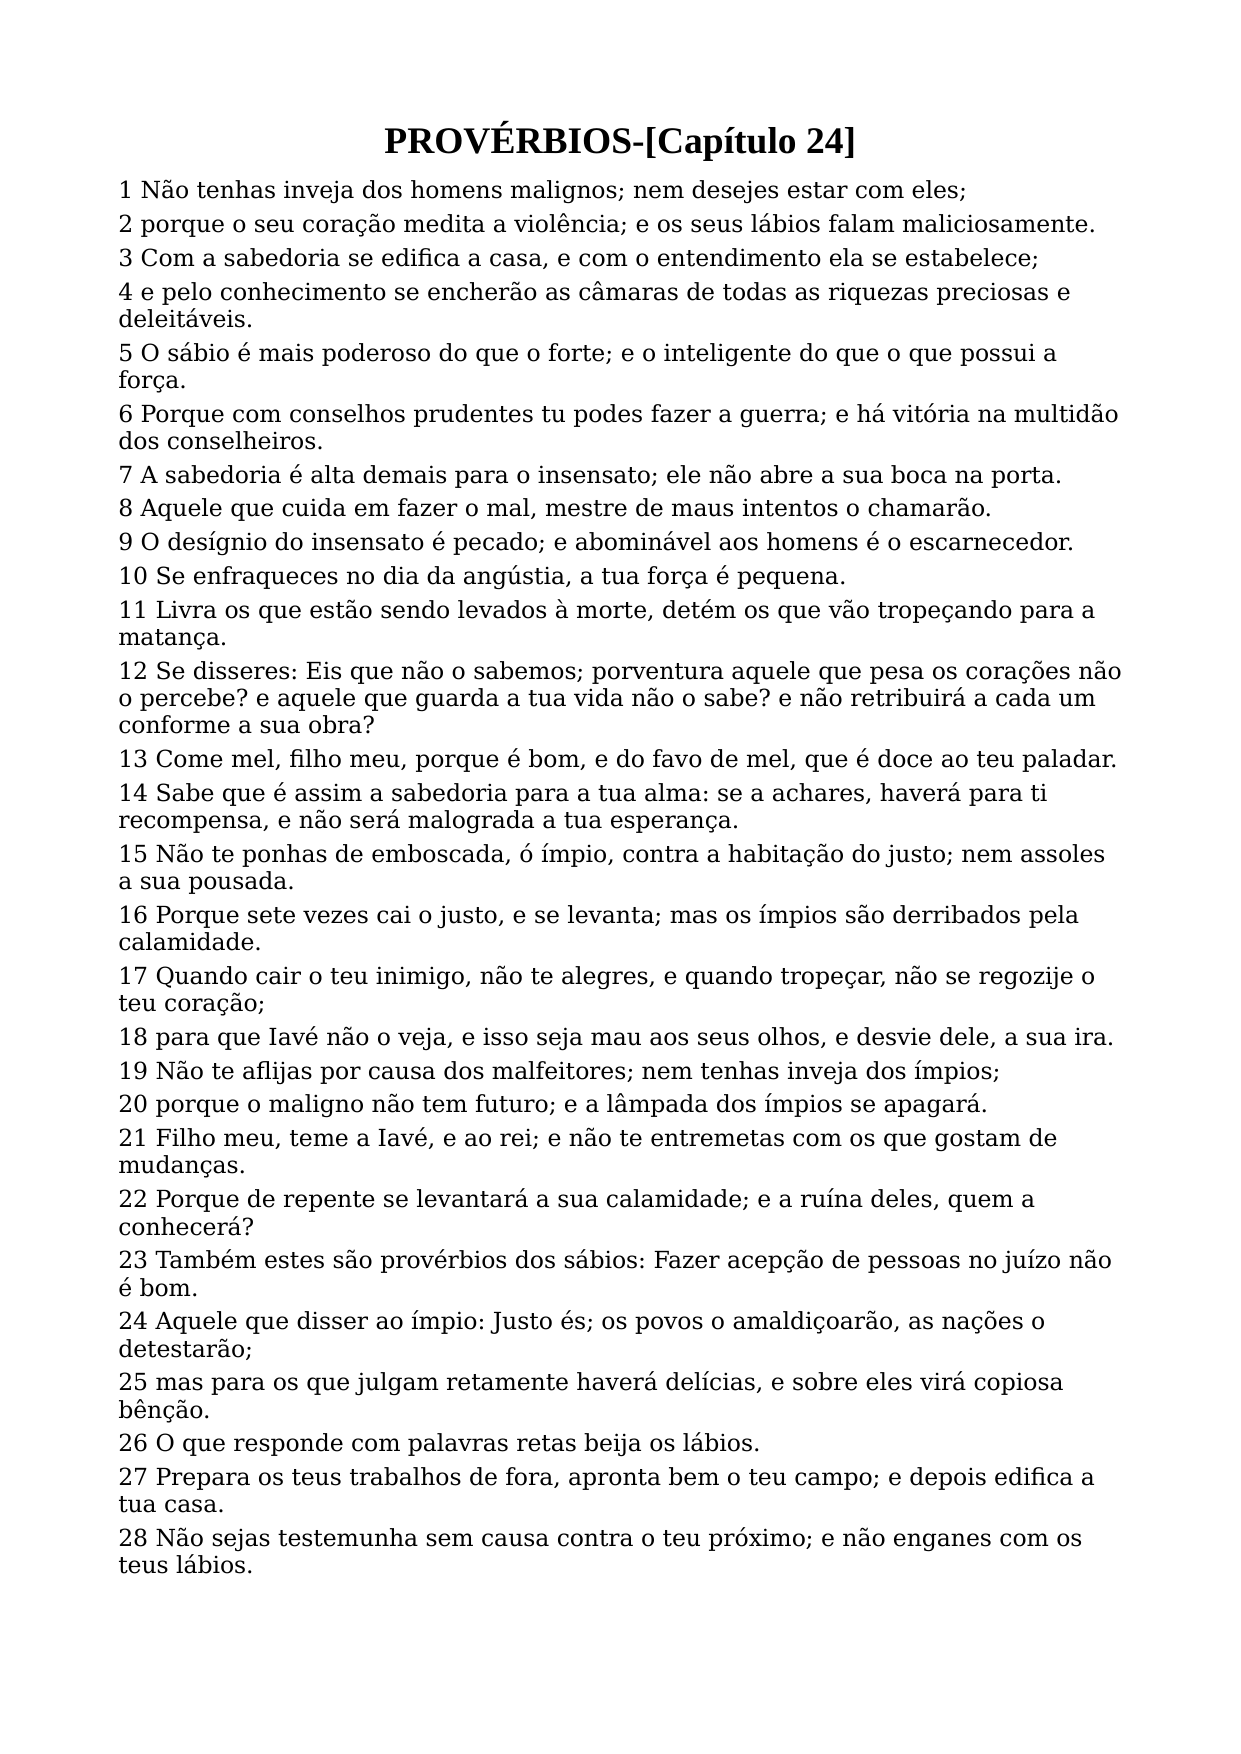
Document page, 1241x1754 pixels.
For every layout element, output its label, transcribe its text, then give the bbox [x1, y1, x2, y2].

subtitle PROVÉRBIOS-[Capítulo 24] [118, 118, 1122, 161]
text 9 O desígnio do insensato é pecado; e abominável aos homens é o escarnecedor. [118, 529, 1122, 556]
text 27 Prepara os teus trabalhos de fora, apronta bem o teu campo; e depois edifica a tua casa. [118, 1464, 1122, 1518]
text 22 Porque de repente se levantará a sua calamidade; e a ruína deles, quem a conhecerá? [118, 1186, 1122, 1241]
text 5 O sábio é mais poderoso do que o forte; e o inteligente do que o que possui a força. [118, 339, 1122, 394]
text 18 para que Iavé não o veja, e isso seja mau aos seus olhos, e desvie dele, a sua ira. [118, 1024, 1122, 1051]
text 24 Aquele que disser ao ímpio: Justo és; os povos o amaldiçoarão, as nações o detestarão; [118, 1308, 1122, 1363]
text 15 Não te ponhas de emboscada, ó ímpio, contra a habitação do justo; nem assoles a sua pousada. [118, 841, 1122, 895]
text 17 Quando cair o teu inimigo, não te alegres, e quando tropeçar, não se regozije o teu coração; [118, 963, 1122, 1017]
text 3 Com a sabedoria se edifica a casa, e com o entendimento ela se estabelece; [118, 244, 1122, 272]
text 6 Porque com conselhos prudentes tu podes fazer a guerra; e há vitória na multidão dos conselheiros. [118, 400, 1122, 455]
text 4 e pelo conhecimento se encherão as câmaras de todas as riquezas preciosas e deleitáveis. [118, 278, 1122, 333]
text 28 Não sejas testemunha sem causa contra o teu próximo; e não enganes com os teus lábios. [118, 1525, 1122, 1579]
text 10 Se enfraqueces no dia da angústia, a tua força é pequena. [118, 563, 1122, 590]
text 16 Porque sete vezes cai o justo, e se levanta; mas os ímpios são derribados pela calamidade. [118, 902, 1122, 956]
text 2 porque o seu coração medita a violência; e os seus lábios falam maliciosamente. [118, 211, 1122, 238]
text 8 Aquele que cuida em fazer o mal, mestre de maus intentos o chamarão. [118, 495, 1122, 522]
text 7 A sabedoria é alta demais para o insensato; ele não abre a sua boca na porta. [118, 461, 1122, 489]
text 23 Também estes são provérbios dos sábios: Fazer acepção de pessoas no juízo não é bom. [118, 1247, 1122, 1302]
text 1 Não tenhas inveja dos homens malignos; nem desejes estar com eles; [118, 177, 1122, 204]
text 14 Sabe que é assim a sabedoria para a tua alma: se a achares, haverá para ti recompensa, e não será malograda a tua esperança. [118, 779, 1122, 834]
text 19 Não te aflijas por causa dos malfeitores; nem tenhas inveja dos ímpios; [118, 1057, 1122, 1085]
text 11 Livra os que estão sendo levados à morte, detém os que vão tropeçando para a matança. [118, 596, 1122, 651]
text 20 porque o maligno não tem futuro; e a lâmpada dos ímpios se apagará. [118, 1091, 1122, 1118]
text 25 mas para os que julgam retamente haverá delícias, e sobre eles virá copiosa bênção. [118, 1369, 1122, 1424]
text 13 Come mel, filho meu, porque é bom, e do favo de mel, que é doce ao teu paladar. [118, 746, 1122, 773]
text 26 O que responde com palavras retas beija os lábios. [118, 1430, 1122, 1457]
text 21 Filho meu, teme a Iavé, e ao rei; e não te entremetas com os que gostam de mudanças. [118, 1125, 1122, 1179]
text 12 Se disseres: Eis que não o sabemos; porventura aquele que pesa os corações não o percebe? e aquele que guarda a tua vida não o sabe? e não retribuirá a cada um conforme a sua obra? [118, 657, 1122, 739]
